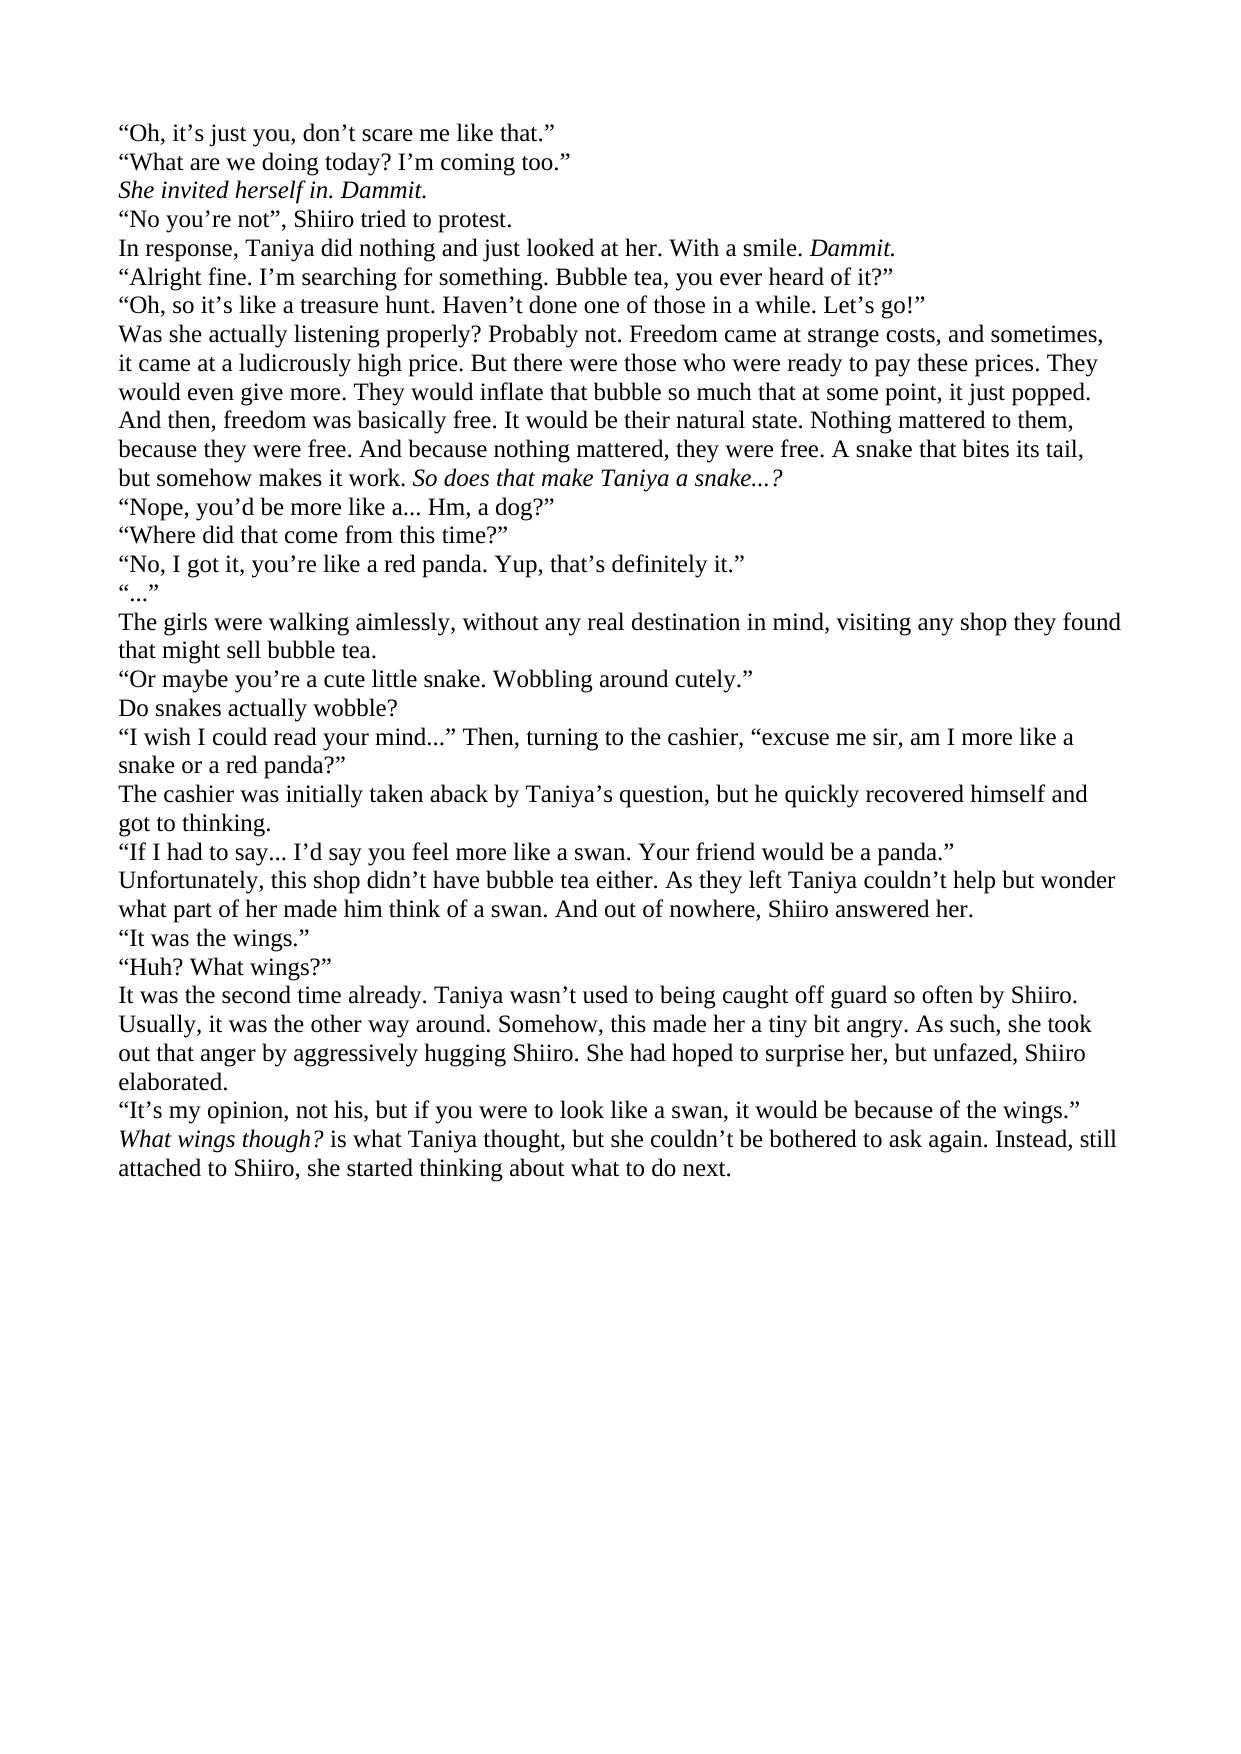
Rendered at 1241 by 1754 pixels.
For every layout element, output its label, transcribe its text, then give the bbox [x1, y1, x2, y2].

text What wings though? is what Taniya thought, but she couldn’t be bothered to ask again. Instead, still attached to Shiiro, she started thinking about what to do next. [118, 1124, 1122, 1182]
text “It was the wings.” [118, 923, 1122, 952]
text “Oh, so it’s like a treasure hunt. Haven’t done one of those in a while. Let’s go!” [118, 291, 1122, 319]
text “Where did that come from this time?” [118, 521, 1122, 549]
text “If I had to say... I’d say you feel more like a swan. Your friend would be a panda.” [118, 837, 1122, 866]
text In response, Taniya did nothing and just looked at her. With a smile. Dammit. [118, 233, 1122, 262]
text Unfortunately, this shop didn’t have bubble tea either. As they left Taniya couldn’t help but wonder what part of her made him think of a swan. And out of nowhere, Shiiro answered her. [118, 866, 1122, 923]
text She invited herself in. Dammit. [118, 176, 1122, 204]
text The girls were walking aimlessly, without any real destination in mind, visiting any shop they found that might sell bubble tea. [118, 607, 1122, 664]
text Do snakes actually wobble? [118, 693, 1122, 722]
text “Oh, it’s just you, don’t scare me like that.” [118, 118, 1122, 147]
text “I wish I could read your mind...” Then, turning to the cashier, “excuse me sir, am I more like a snake or a red panda?” [118, 722, 1122, 779]
text “It’s my opinion, not his, but if you were to look like a swan, it would be because of the wings.” [118, 1096, 1122, 1124]
text “...” [118, 578, 1122, 607]
text It was the second time already. Taniya wasn’t used to being caught off guard so often by Shiiro. Usually, it was the other way around. Somehow, this made her a tiny bit angry. As such, she took out that anger by aggressively hugging Shiiro. She had hoped to surprise her, but unfazed, Shiiro elaborated. [118, 981, 1122, 1096]
text “Or maybe you’re a cute little snake. Wobbling around cutely.” [118, 664, 1122, 693]
text “Nope, you’d be more like a... Hm, a dog?” [118, 492, 1122, 521]
text “Alright fine. I’m searching for something. Bubble tea, you ever heard of it?” [118, 262, 1122, 291]
text Was she actually listening properly? Probably not. Freedom came at strange costs, and sometimes, it came at a ludicrously high price. But there were those who were ready to pay these prices. They would even give more. They would inflate that bubble so much that at some point, it just popped. And then, freedom was basically free. It would be their natural state. Nothing mattered to them, because they were free. And because nothing mattered, they were free. A snake that bites its tail, but somehow makes it work. So does that make Taniya a snake...? [118, 319, 1122, 492]
text “Huh? What wings?” [118, 952, 1122, 981]
text “No, I got it, you’re like a red panda. Yup, that’s definitely it.” [118, 549, 1122, 578]
text “No you’re not”, Shiiro tried to protest. [118, 204, 1122, 233]
text “What are we doing today? I’m coming too.” [118, 147, 1122, 176]
text The cashier was initially taken aback by Taniya’s question, but he quickly recovered himself and got to thinking. [118, 779, 1122, 837]
